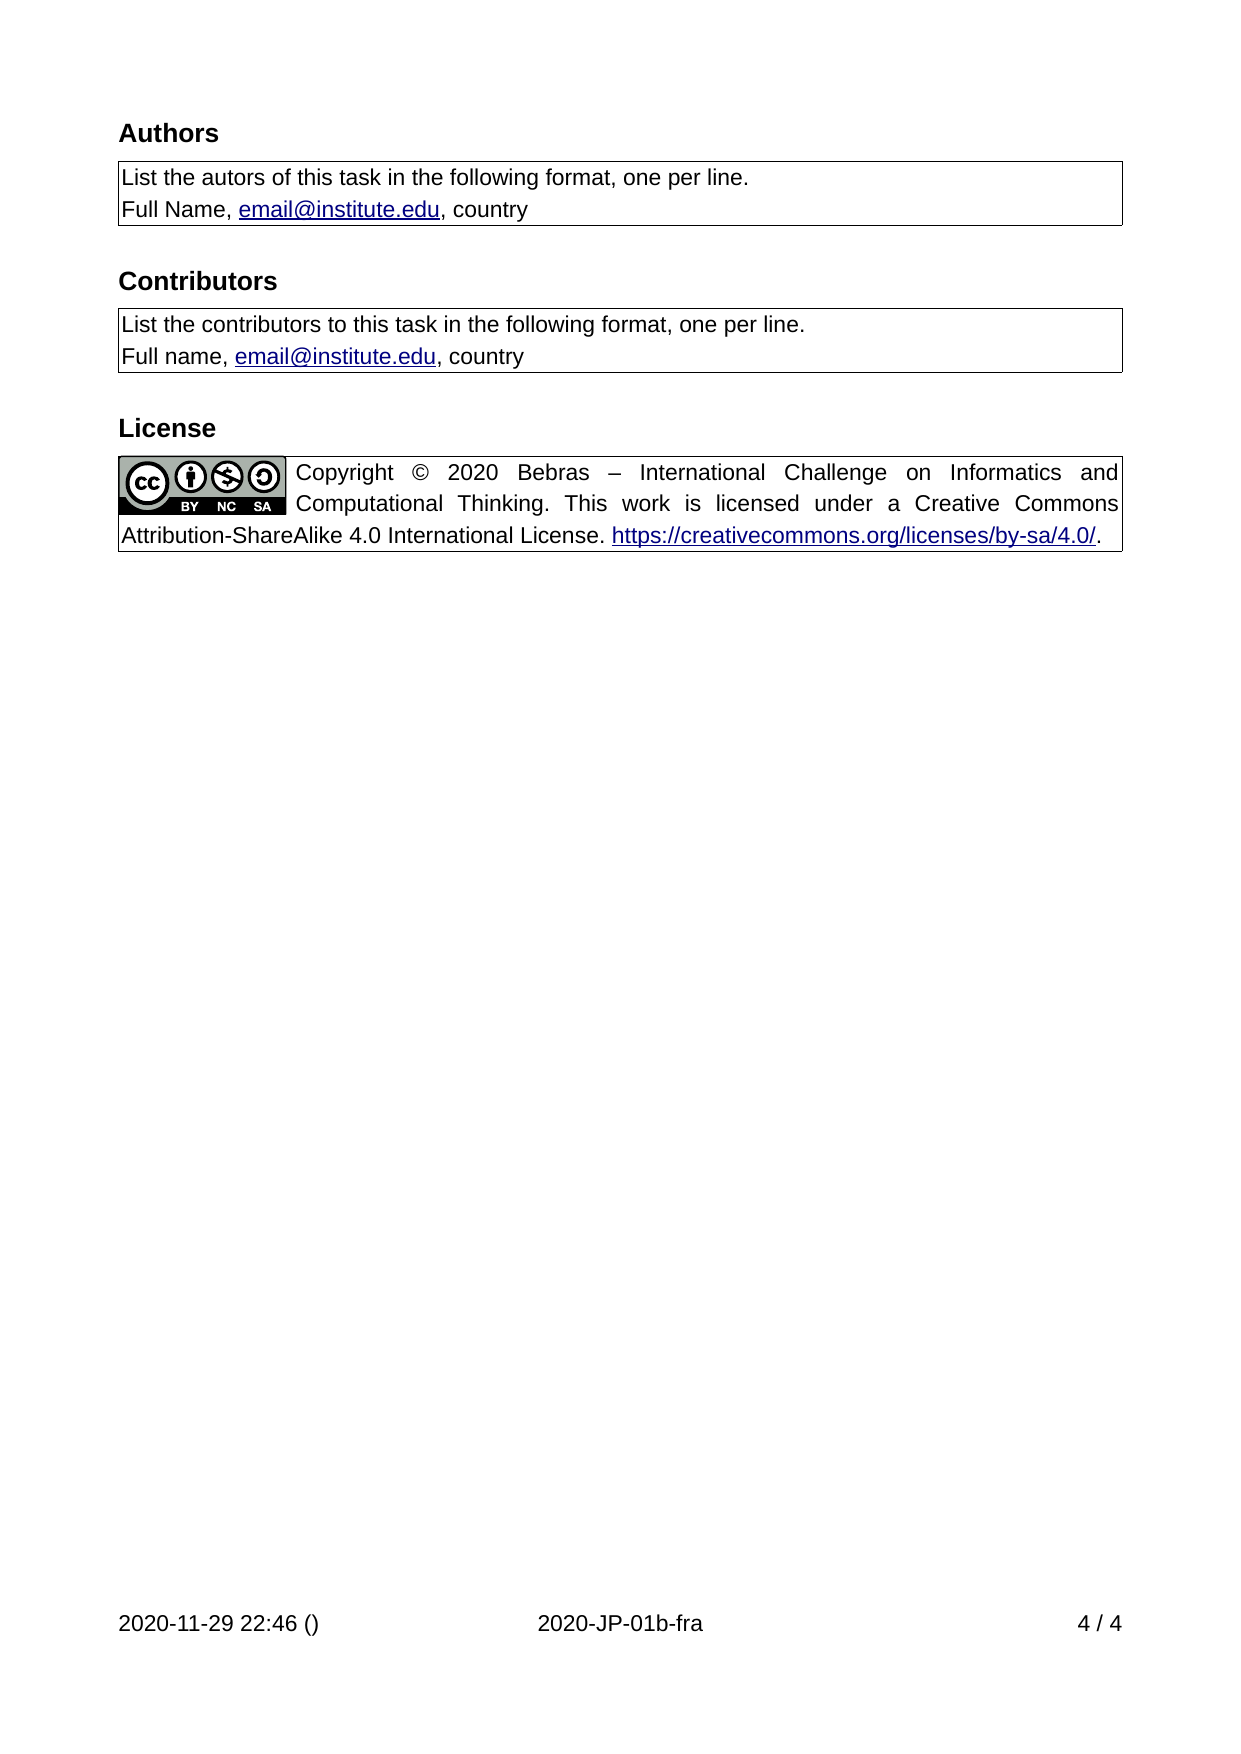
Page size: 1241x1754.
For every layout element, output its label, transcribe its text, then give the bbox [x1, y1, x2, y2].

text List the autors of this task in the following format, one per line. Full Name, email@institute.edu, country [119, 162, 1122, 225]
subtitle Authors [118, 118, 1122, 148]
text Copyright © 2020 Bebras – International Challenge on Informatics and Computational Thinking. This work is licensed under a Creative Commons Attribution-ShareAlike 4.0 International License. https://creativecommons.org/licenses/by-sa/4.0/. [119, 457, 1122, 551]
subtitle Contributors [118, 266, 1122, 296]
text List the contributors to this task in the following format, one per line. Full name, email@institute.edu, country [119, 309, 1122, 372]
subtitle License [118, 413, 1122, 443]
